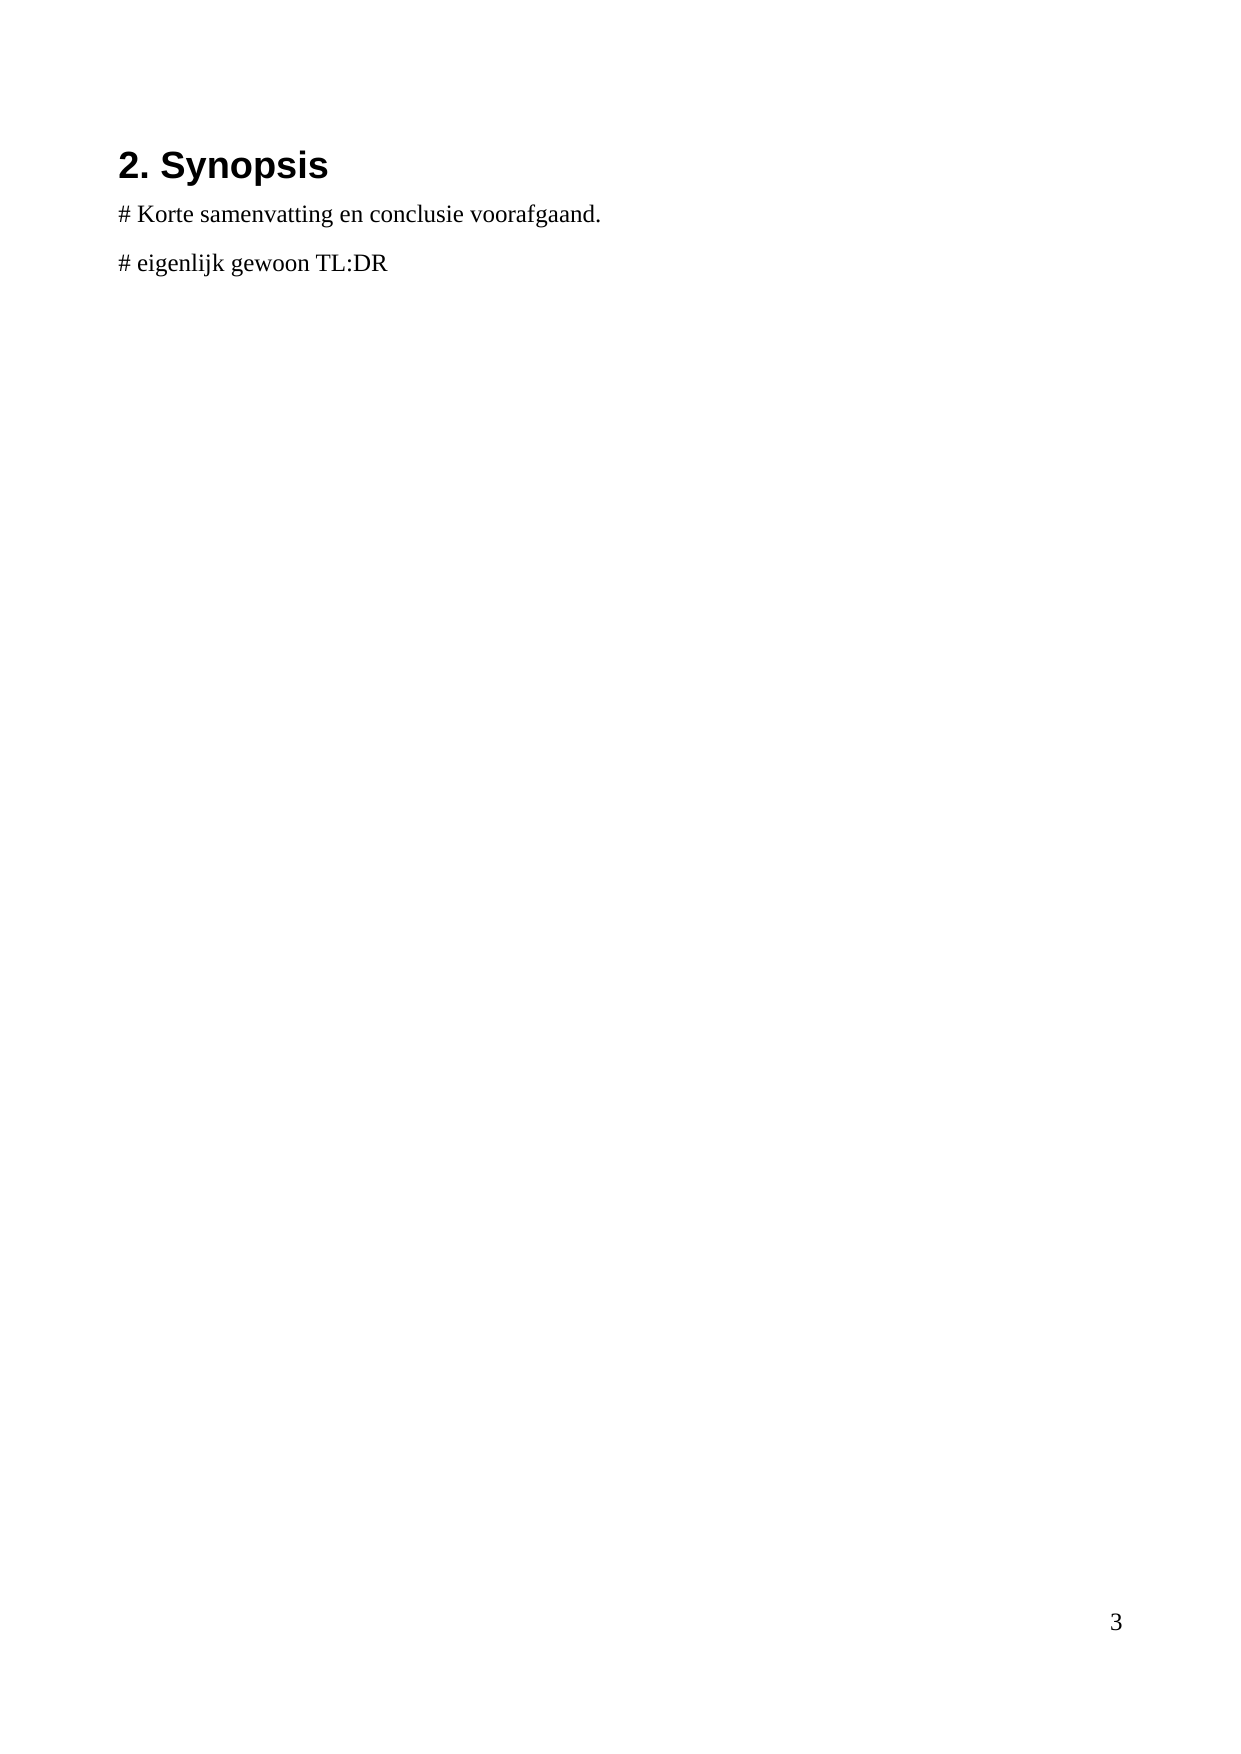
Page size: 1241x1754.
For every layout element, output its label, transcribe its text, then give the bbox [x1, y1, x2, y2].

text # eigenlijk gewoon TL:DR [118, 248, 1122, 277]
text # Korte samenvatting en conclusie voorafgaand. [118, 199, 1122, 228]
subtitle 2. Synopsis [118, 143, 1122, 187]
